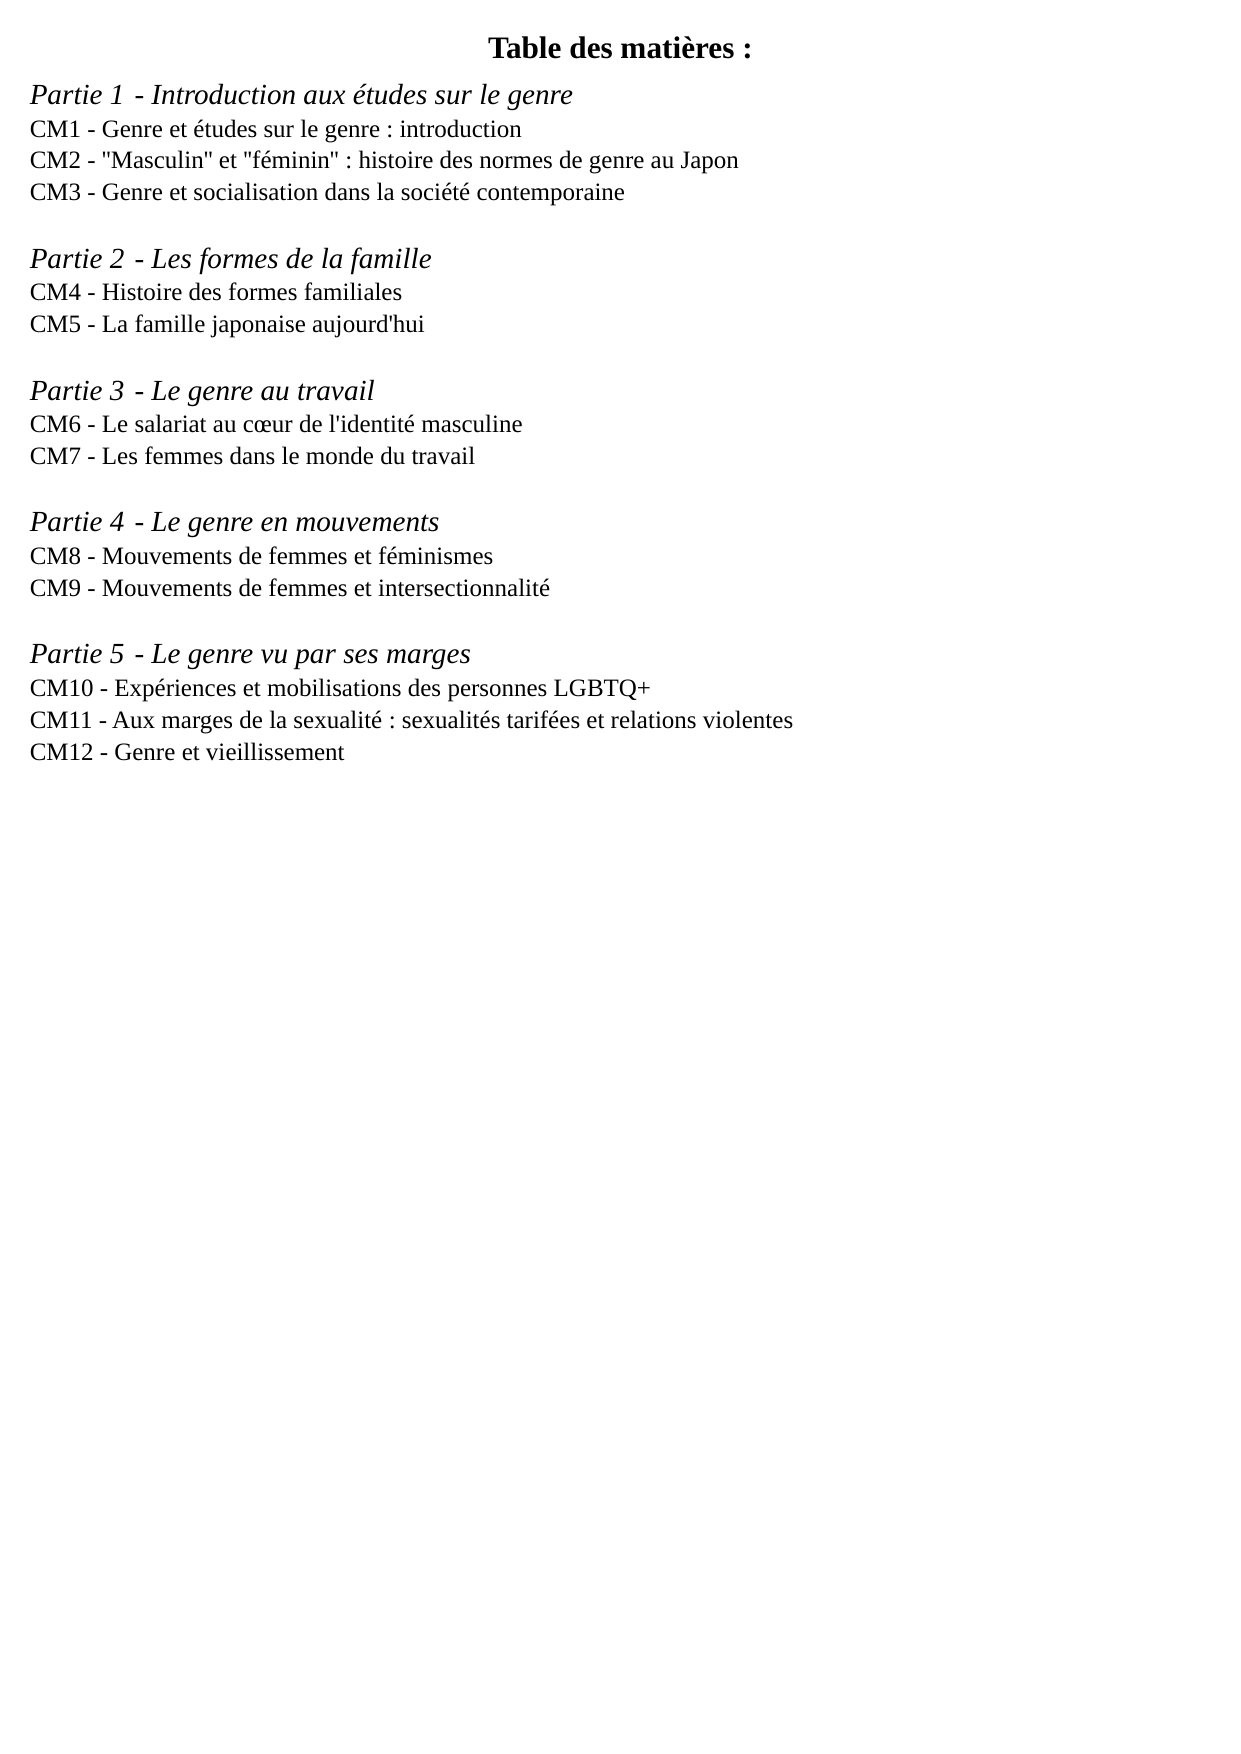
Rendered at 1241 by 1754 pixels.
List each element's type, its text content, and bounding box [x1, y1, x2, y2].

text Partie 5 - Le genre vu par ses marges [29, 636, 1211, 670]
text CM7 - Les femmes dans le monde du travail [29, 441, 1211, 470]
text CM10 - Expériences et mobilisations des personnes LGBTQ+ [29, 673, 1211, 702]
text CM9 - Mouvements de femmes et intersectionnalité [29, 573, 1211, 602]
text CM3 - Genre et socialisation dans la société contemporaine [29, 177, 1211, 206]
text Partie 3 - Le genre au travail [29, 373, 1211, 406]
text Table des matières : [29, 29, 1211, 65]
text CM8 - Mouvements de femmes et féminismes [29, 541, 1211, 570]
text CM4 - Histoire des formes familiales [29, 277, 1211, 306]
text CM12 - Genre et vieillissement [29, 737, 1211, 765]
text Partie 2 - Les formes de la famille [29, 241, 1211, 274]
text CM2 - ''Masculin'' et ''féminin'' : histoire des normes de genre au Japon [29, 146, 1211, 174]
text CM11 - Aux marges de la sexualité : sexualités tarifées et relations violentes [29, 705, 1211, 733]
text Partie 1 - Introduction aux études sur le genre [29, 77, 1211, 111]
text CM5 - La famille japonaise aujourd'hui [29, 309, 1211, 338]
text CM6 - Le salariat au cœur de l'identité masculine [29, 409, 1211, 438]
text CM1 - Genre et études sur le genre : introduction [29, 114, 1211, 142]
text Partie 4 - Le genre en mouvements [29, 504, 1211, 538]
